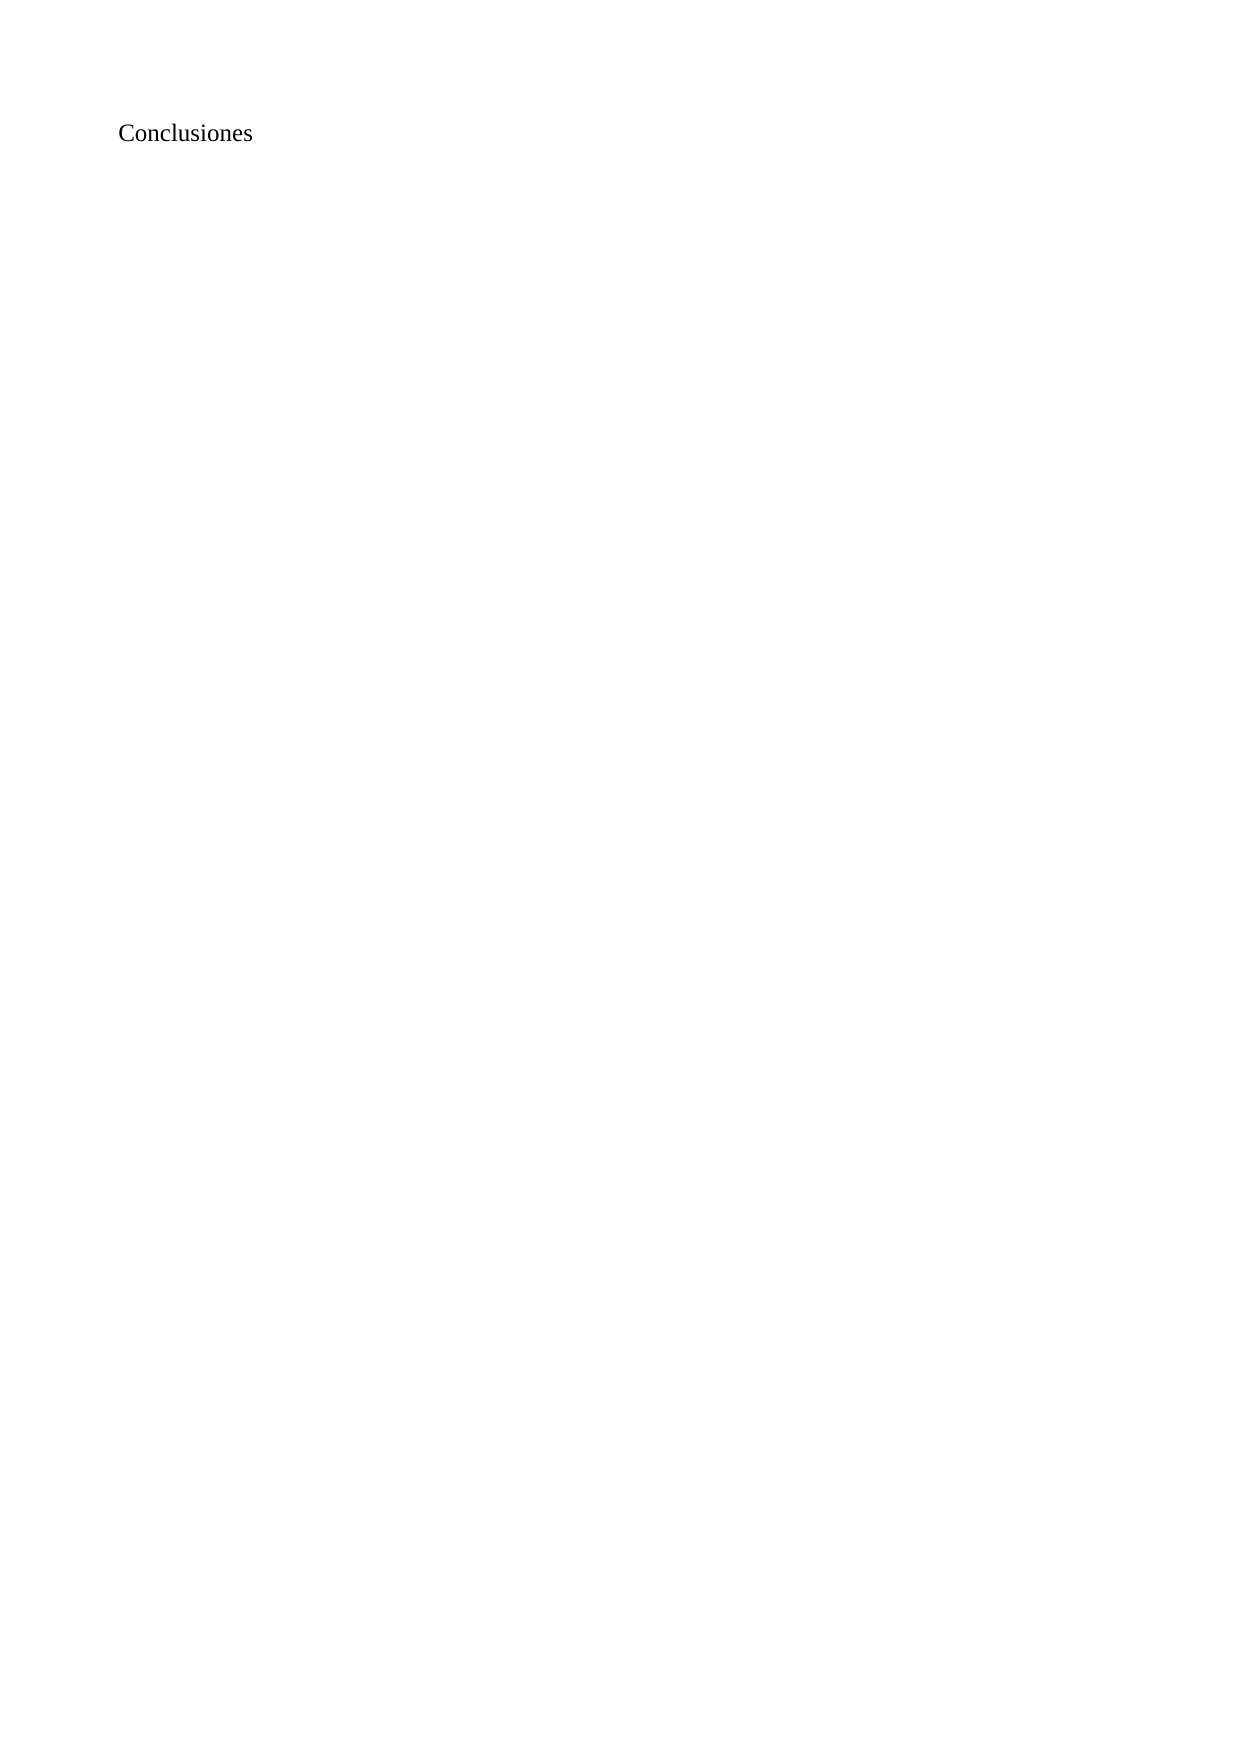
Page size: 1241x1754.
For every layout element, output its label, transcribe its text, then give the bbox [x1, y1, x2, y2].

text Conclusiones [118, 118, 1122, 147]
